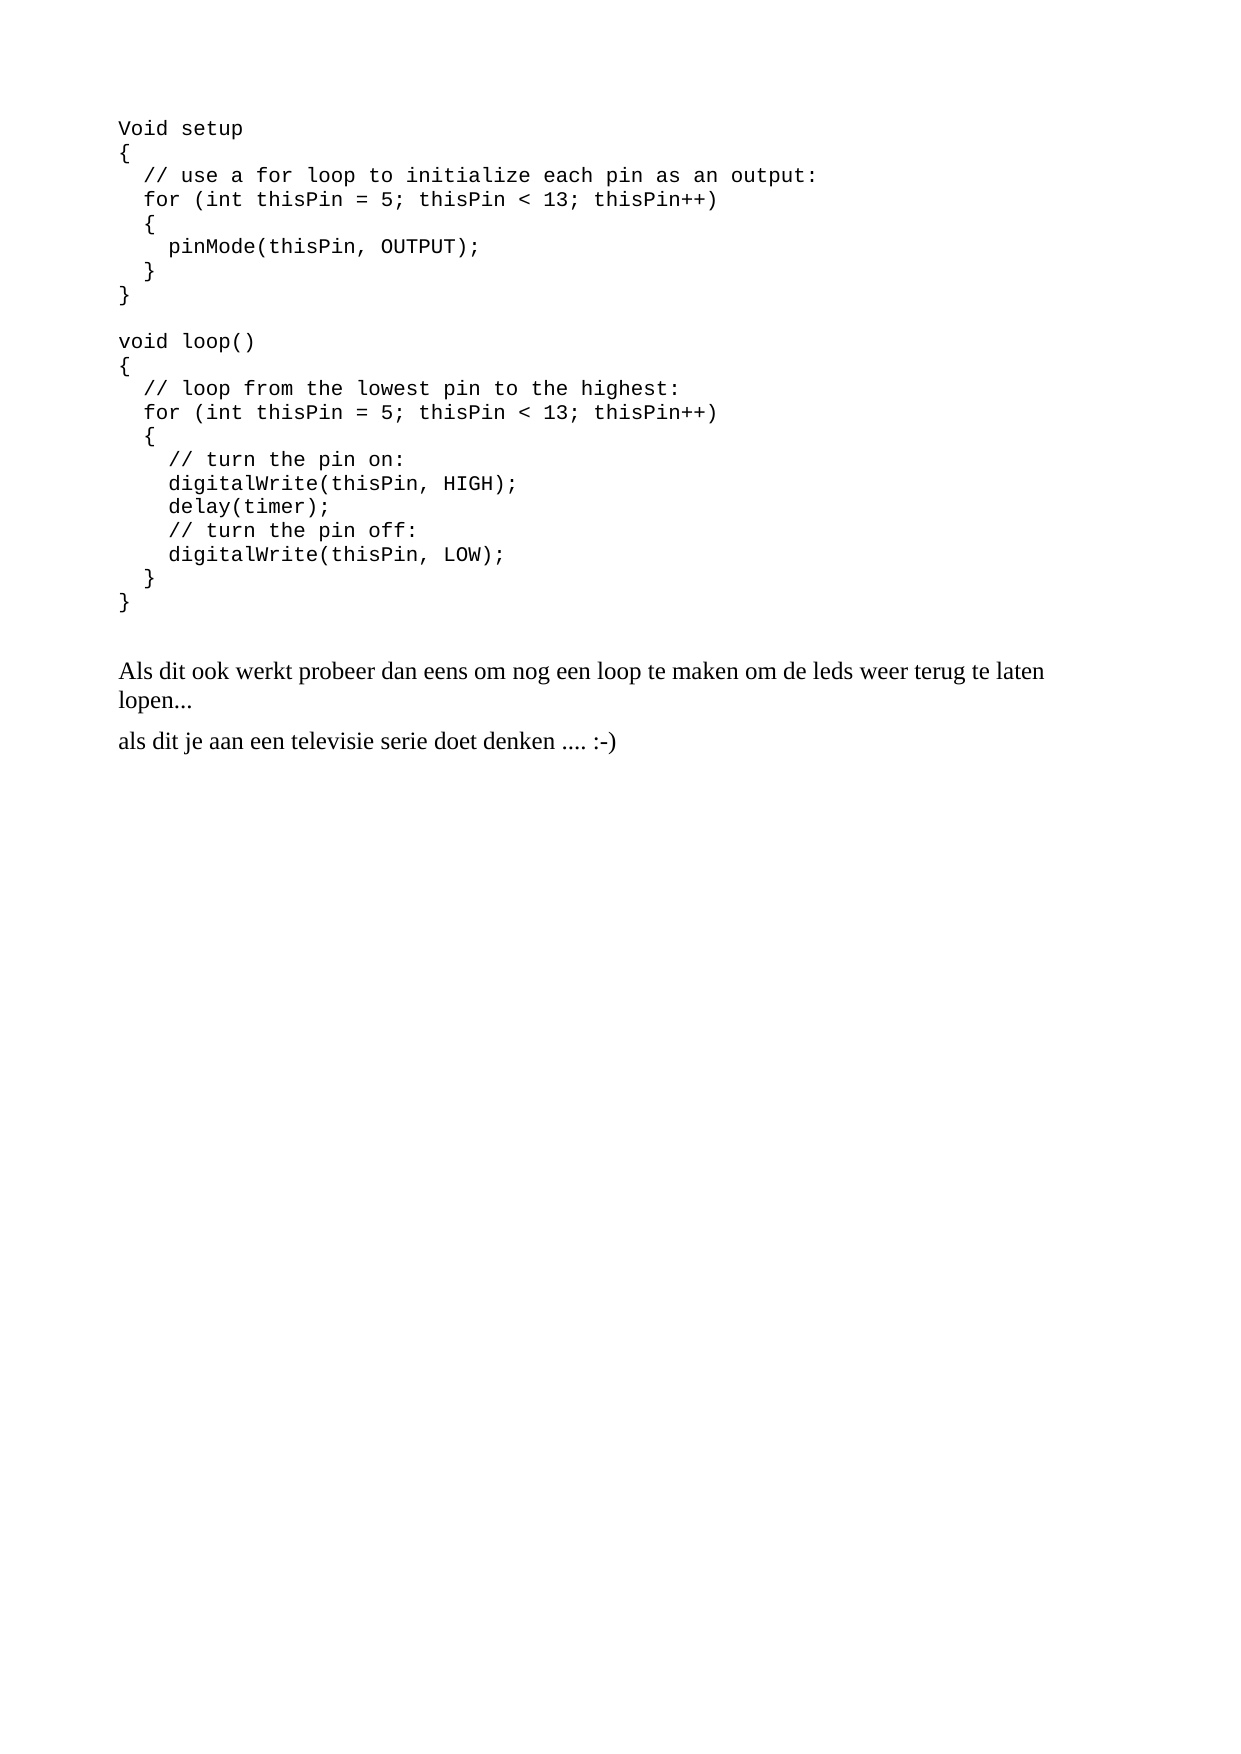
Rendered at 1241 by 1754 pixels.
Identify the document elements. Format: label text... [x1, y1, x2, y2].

text { // use a for loop to initialize each pin as an output: for (int thisPin = 5; thisPin < 13; thisPin++) [118, 142, 1122, 213]
text { // loop from the lowest pin to the highest: for (int thisPin = 5; thisPin < 13; thisPin++) [118, 354, 1122, 426]
text { pinMode(thisPin, OUTPUT); } } void loop() [118, 213, 1122, 354]
text Als dit ook werkt probeer dan eens om nog een loop te maken om de leds weer terug te laten lopen... [118, 656, 1122, 713]
text digitalWrite(thisPin, HIGH); delay(timer); // turn the pin off: digitalWrite(thisPin, LOW); } [118, 473, 1122, 591]
text Void setup [118, 118, 1122, 142]
text { // turn the pin on: [118, 426, 1122, 473]
text } [118, 591, 1122, 615]
text als dit je aan een televisie serie doet denken .... :-) [118, 726, 1122, 755]
